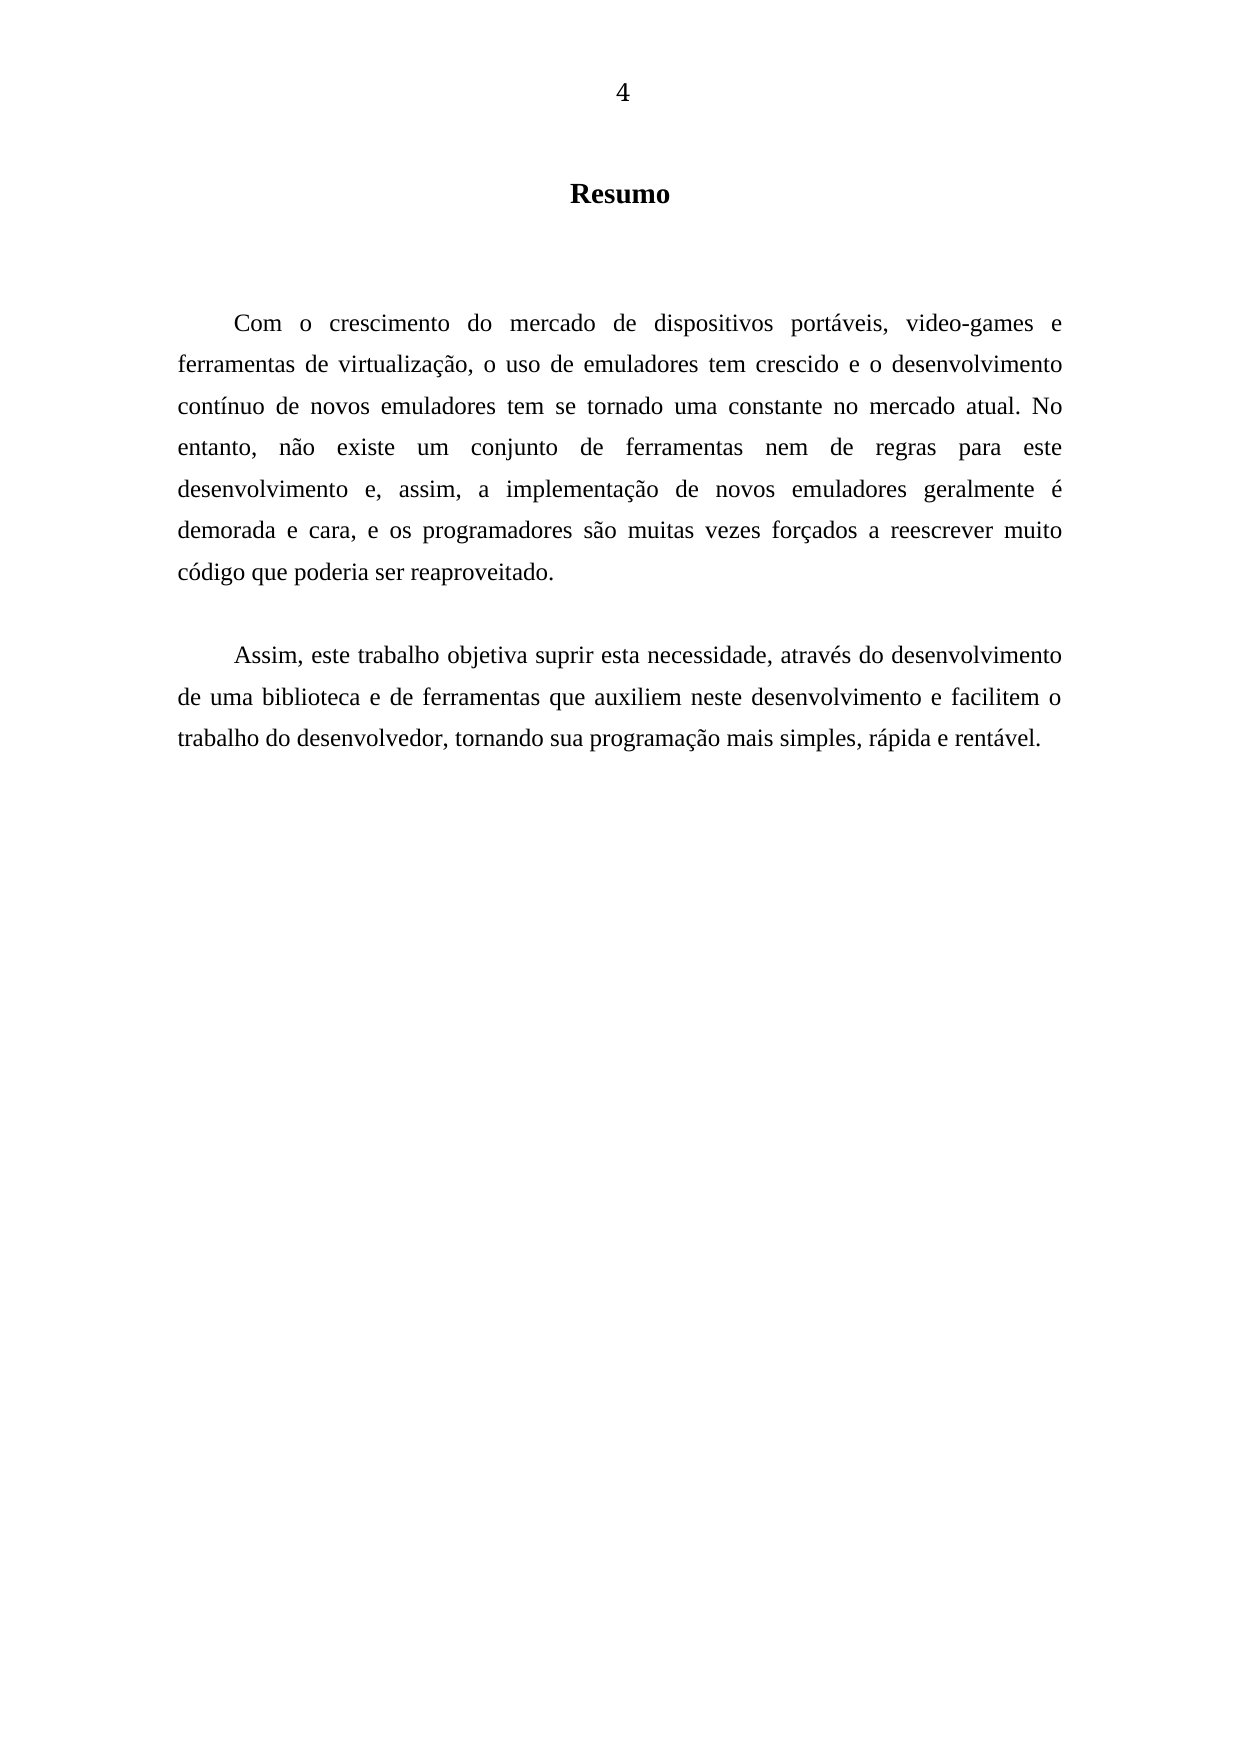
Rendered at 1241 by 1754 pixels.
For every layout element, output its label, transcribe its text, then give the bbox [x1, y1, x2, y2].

text Assim, este trabalho objetiva suprir esta necessidade, através do desenvolvimento de uma biblioteca e de ferramentas que auxiliem neste desenvolvimento e facilitem o trabalho do desenvolvedor, tornando sua programação mais simples, rápida e rentável. [177, 641, 1063, 752]
text Com o crescimento do mercado de dispositivos portáveis, video-games e ferramentas de virtualização, o uso de emuladores tem crescido e o desenvolvimento contínuo de novos emuladores tem se tornado uma constante no mercado atual. No entanto, não existe um conjunto de ferramentas nem de regras para este desenvolvimento e, assim, a implementação de novos emuladores geralmente é demorada e cara, e os programadores são muitas vezes forçados a reescrever muito código que poderia ser reaproveitado. [177, 309, 1063, 586]
subtitle Resumo [177, 177, 1063, 209]
